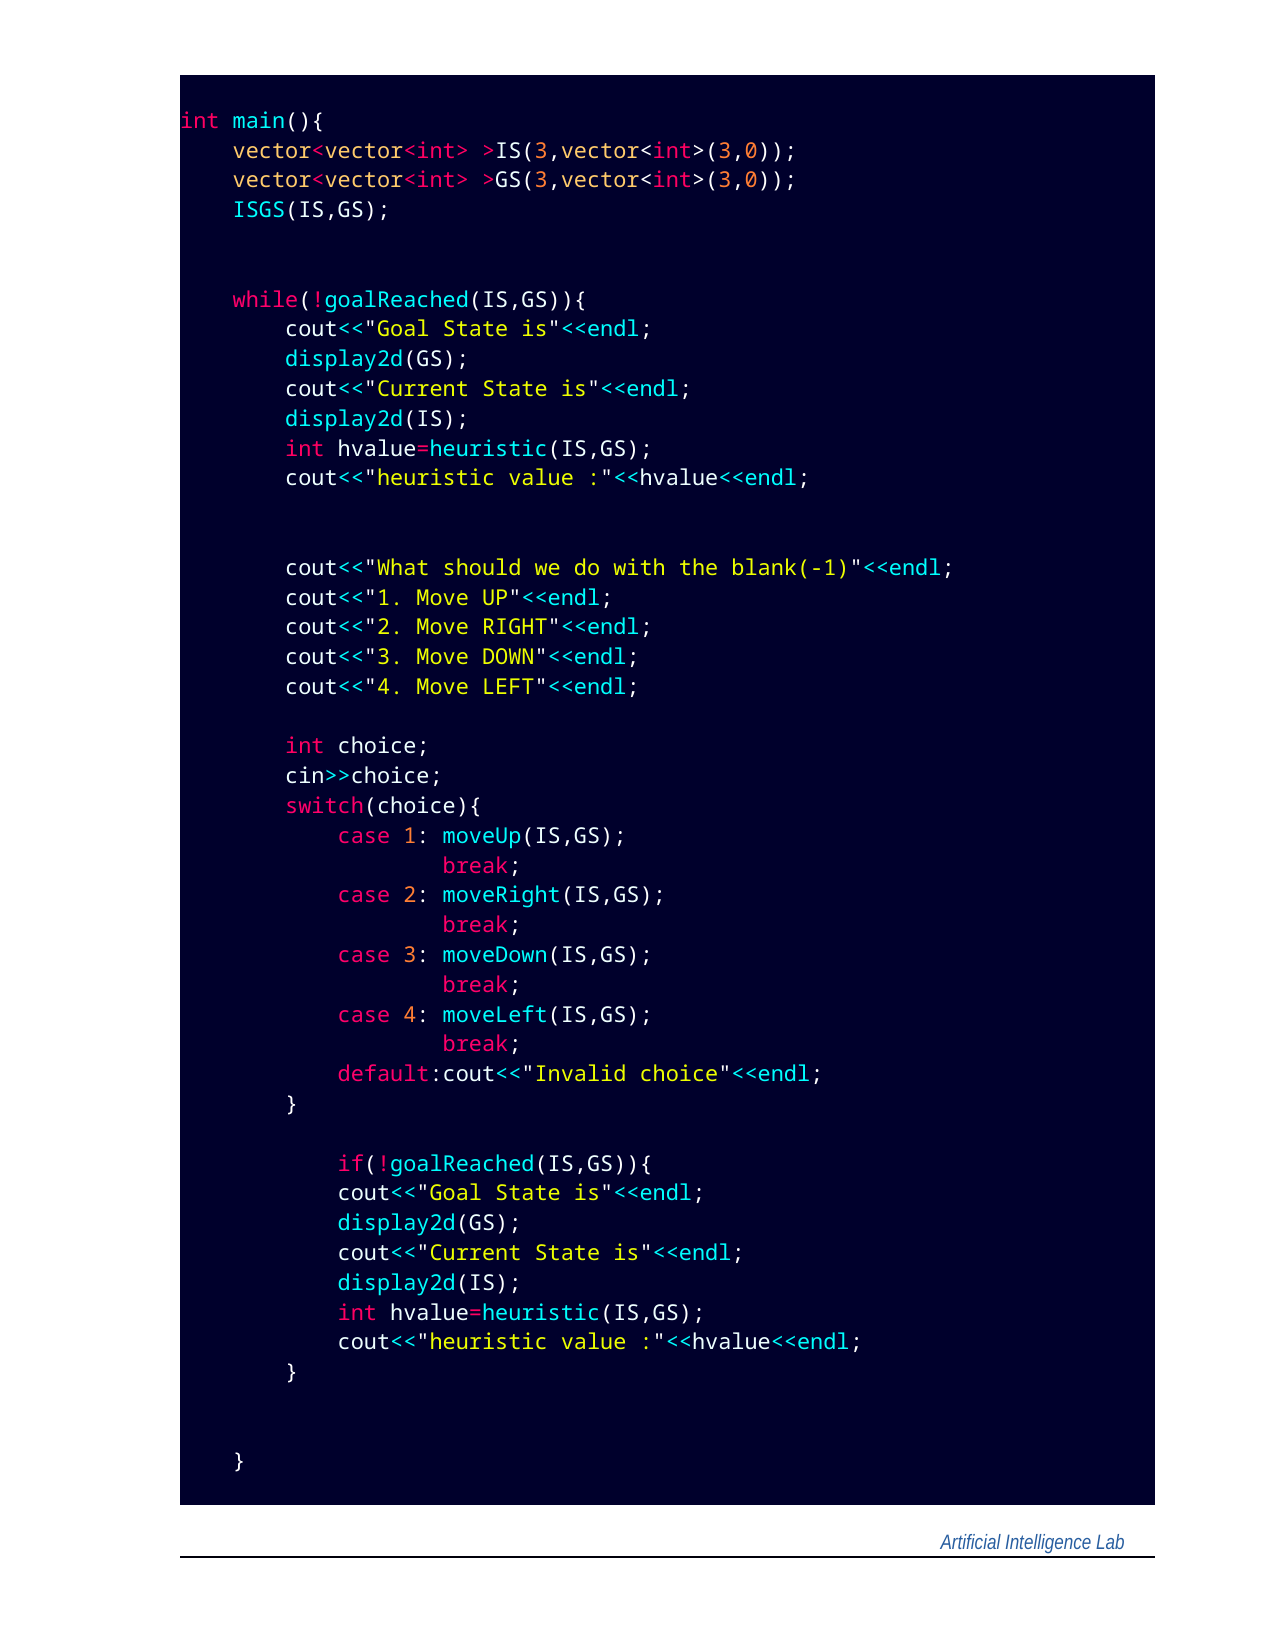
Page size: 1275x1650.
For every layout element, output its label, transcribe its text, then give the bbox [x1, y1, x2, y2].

text switch(choice){ [180, 790, 1155, 820]
text cout<<"heuristic value :"<<hvalue<<endl; [180, 1326, 1155, 1356]
text display2d(GS); [180, 1207, 1155, 1237]
text int main(){ [180, 105, 1155, 134]
text cout<<"Current State is"<<endl; [180, 373, 1155, 403]
text } [180, 1088, 1155, 1118]
text cin>>choice; [180, 760, 1155, 790]
text break; [180, 849, 1155, 879]
text case 1: moveUp(IS,GS); [180, 820, 1155, 849]
text default:cout<<"Invalid choice"<<endl; [180, 1058, 1155, 1088]
text cout<<"heuristic value :"<<hvalue<<endl; [180, 462, 1155, 492]
text } [180, 1445, 1155, 1475]
text cout<<"Goal State is"<<endl; [180, 1177, 1155, 1207]
text } [180, 1356, 1155, 1386]
text cout<<"Goal State is"<<endl; [180, 313, 1155, 343]
text display2d(GS); [180, 343, 1155, 373]
text int hvalue=heuristic(IS,GS); [180, 432, 1155, 462]
text display2d(IS); [180, 403, 1155, 432]
text cout<<"1. Move UP"<<endl; [180, 581, 1155, 611]
text break; [180, 909, 1155, 939]
text vector<vector<int> >GS(3,vector<int>(3,0)); [180, 164, 1155, 194]
text cout<<"2. Move RIGHT"<<endl; [180, 611, 1155, 641]
text int hvalue=heuristic(IS,GS); [180, 1296, 1155, 1326]
text case 3: moveDown(IS,GS); [180, 939, 1155, 969]
text int choice; [180, 730, 1155, 760]
text cout<<"4. Move LEFT"<<endl; [180, 671, 1155, 701]
text vector<vector<int> >IS(3,vector<int>(3,0)); [180, 134, 1155, 164]
text break; [180, 969, 1155, 998]
text while(!goalReached(IS,GS)){ [180, 283, 1155, 313]
text if(!goalReached(IS,GS)){ [180, 1147, 1155, 1177]
text cout<<"3. Move DOWN"<<endl; [180, 641, 1155, 671]
text ISGS(IS,GS); [180, 194, 1155, 224]
text cout<<"Current State is"<<endl; [180, 1237, 1155, 1267]
text case 4: moveLeft(IS,GS); [180, 998, 1155, 1028]
text break; [180, 1028, 1155, 1058]
text display2d(IS); [180, 1267, 1155, 1296]
text cout<<"What should we do with the blank(-1)"<<endl; [180, 552, 1155, 581]
text case 2: moveRight(IS,GS); [180, 879, 1155, 909]
